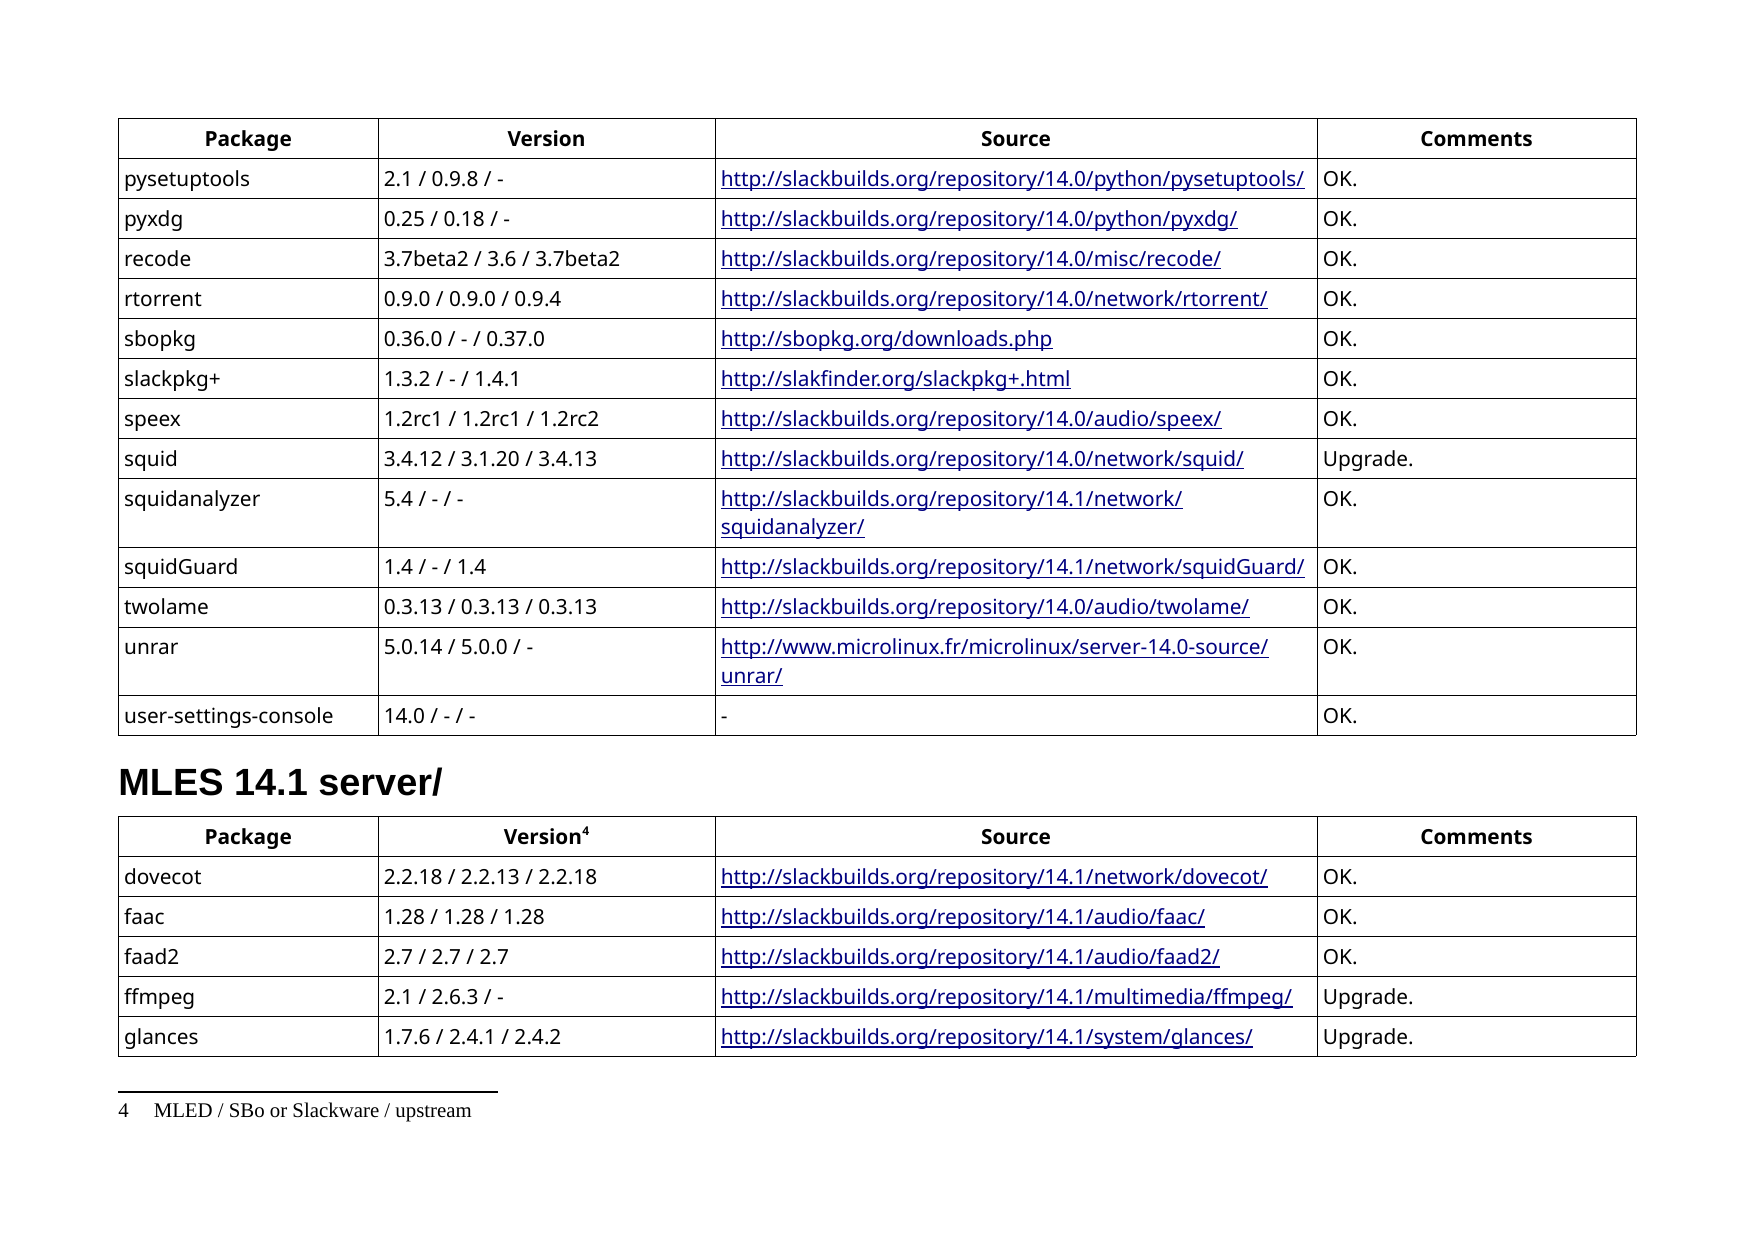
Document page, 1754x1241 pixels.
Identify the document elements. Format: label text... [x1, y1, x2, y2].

table_cell 5.4 / - / - [379, 479, 715, 547]
table_cell http://slakfinder.org/slackpkg+.html [716, 359, 1317, 398]
table_cell OK. [1318, 319, 1636, 358]
table_cell 2.2.18 / 2.2.13 / 2.2.18 [379, 857, 715, 896]
table_cell OK. [1318, 399, 1636, 438]
table_cell OK. [1318, 279, 1636, 318]
table_cell recode [119, 239, 378, 278]
table_cell http://slackbuilds.org/repository/14.1/audio/faad2/ [716, 937, 1317, 976]
table_cell OK. [1318, 897, 1636, 936]
table_cell rtorrent [119, 279, 378, 318]
table_cell http://slackbuilds.org/repository/14.1/network/squidGuard/ [716, 548, 1317, 587]
table_cell faad2 [119, 937, 378, 976]
table_cell 0.3.13 / 0.3.13 / 0.3.13 [379, 588, 715, 627]
table_cell speex [119, 399, 378, 438]
table_cell pyxdg [119, 199, 378, 238]
table_cell http://sbopkg.org/downloads.php [716, 319, 1317, 358]
subtitle MLES 14.1 server/ [118, 760, 1636, 804]
table_cell 1.2rc1 / 1.2rc1 / 1.2rc2 [379, 399, 715, 438]
table_cell - [716, 696, 1317, 735]
table_cell http://slackbuilds.org/repository/14.0/python/pysetuptools/ [716, 159, 1317, 198]
table_header Source [716, 817, 1317, 856]
table_cell Upgrade. [1318, 977, 1636, 1016]
table_cell http://slackbuilds.org/repository/14.1/network/squidanalyzer/ [716, 479, 1317, 547]
table_cell 3.4.12 / 3.1.20 / 3.4.13 [379, 439, 715, 478]
table_cell http://slackbuilds.org/repository/14.1/audio/faac/ [716, 897, 1317, 936]
table_cell 5.0.14 / 5.0.0 / - [379, 628, 715, 695]
table_cell twolame [119, 588, 378, 627]
table_cell squidGuard [119, 548, 378, 587]
table_cell http://slackbuilds.org/repository/14.1/network/dovecot/ [716, 857, 1317, 896]
table_cell user-settings-console [119, 696, 378, 735]
table_cell Upgrade. [1318, 439, 1636, 478]
table_cell OK. [1318, 696, 1636, 735]
table_cell 1.28 / 1.28 / 1.28 [379, 897, 715, 936]
table_cell 1.4 / - / 1.4 [379, 548, 715, 587]
table_cell 1.7.6 / 2.4.1 / 2.4.2 [379, 1017, 715, 1056]
table_cell http://slackbuilds.org/repository/14.0/network/rtorrent/ [716, 279, 1317, 318]
table_cell 3.7beta2 / 3.6 / 3.7beta2 [379, 239, 715, 278]
table_cell 2.1 / 2.6.3 / - [379, 977, 715, 1016]
table_cell OK. [1318, 239, 1636, 278]
table_cell pysetuptools [119, 159, 378, 198]
table_header Package [119, 817, 378, 856]
table_cell OK. [1318, 159, 1636, 198]
table_header Source [716, 119, 1317, 158]
table_cell unrar [119, 628, 378, 695]
table_cell http://slackbuilds.org/repository/14.0/misc/recode/ [716, 239, 1317, 278]
table_cell http://www.microlinux.fr/microlinux/server-14.0-source/unrar/ [716, 628, 1317, 695]
table_header Package [119, 119, 378, 158]
table_cell http://slackbuilds.org/repository/14.1/multimedia/ffmpeg/ [716, 977, 1317, 1016]
table_cell Upgrade. [1318, 1017, 1636, 1056]
table_cell dovecot [119, 857, 378, 896]
table_cell OK. [1318, 479, 1636, 547]
table_header Comments [1318, 817, 1636, 856]
table_header Version [379, 817, 715, 856]
table_cell OK. [1318, 628, 1636, 695]
table_cell sbopkg [119, 319, 378, 358]
table_cell 14.0 / - / - [379, 696, 715, 735]
table_cell ffmpeg [119, 977, 378, 1016]
table_cell http://slackbuilds.org/repository/14.0/python/pyxdg/ [716, 199, 1317, 238]
table_cell 2.1 / 0.9.8 / - [379, 159, 715, 198]
table_cell OK. [1318, 588, 1636, 627]
table_cell 0.25 / 0.18 / - [379, 199, 715, 238]
table_cell 2.7 / 2.7 / 2.7 [379, 937, 715, 976]
table_cell 1.3.2 / - / 1.4.1 [379, 359, 715, 398]
table_cell http://slackbuilds.org/repository/14.1/system/glances/ [716, 1017, 1317, 1056]
table_cell slackpkg+ [119, 359, 378, 398]
table_cell 0.9.0 / 0.9.0 / 0.9.4 [379, 279, 715, 318]
table_cell http://slackbuilds.org/repository/14.0/audio/twolame/ [716, 588, 1317, 627]
table_cell faac [119, 897, 378, 936]
table_cell http://slackbuilds.org/repository/14.0/network/squid/ [716, 439, 1317, 478]
table_cell http://slackbuilds.org/repository/14.0/audio/speex/ [716, 399, 1317, 438]
table_cell squid [119, 439, 378, 478]
table_cell OK. [1318, 937, 1636, 976]
table_header Version [379, 119, 715, 158]
table_cell OK. [1318, 548, 1636, 587]
table_header Comments [1318, 119, 1636, 158]
table_cell glances [119, 1017, 378, 1056]
table_cell 0.36.0 / - / 0.37.0 [379, 319, 715, 358]
table_cell OK. [1318, 857, 1636, 896]
table_cell OK. [1318, 199, 1636, 238]
table_cell squidanalyzer [119, 479, 378, 547]
table_cell OK. [1318, 359, 1636, 398]
